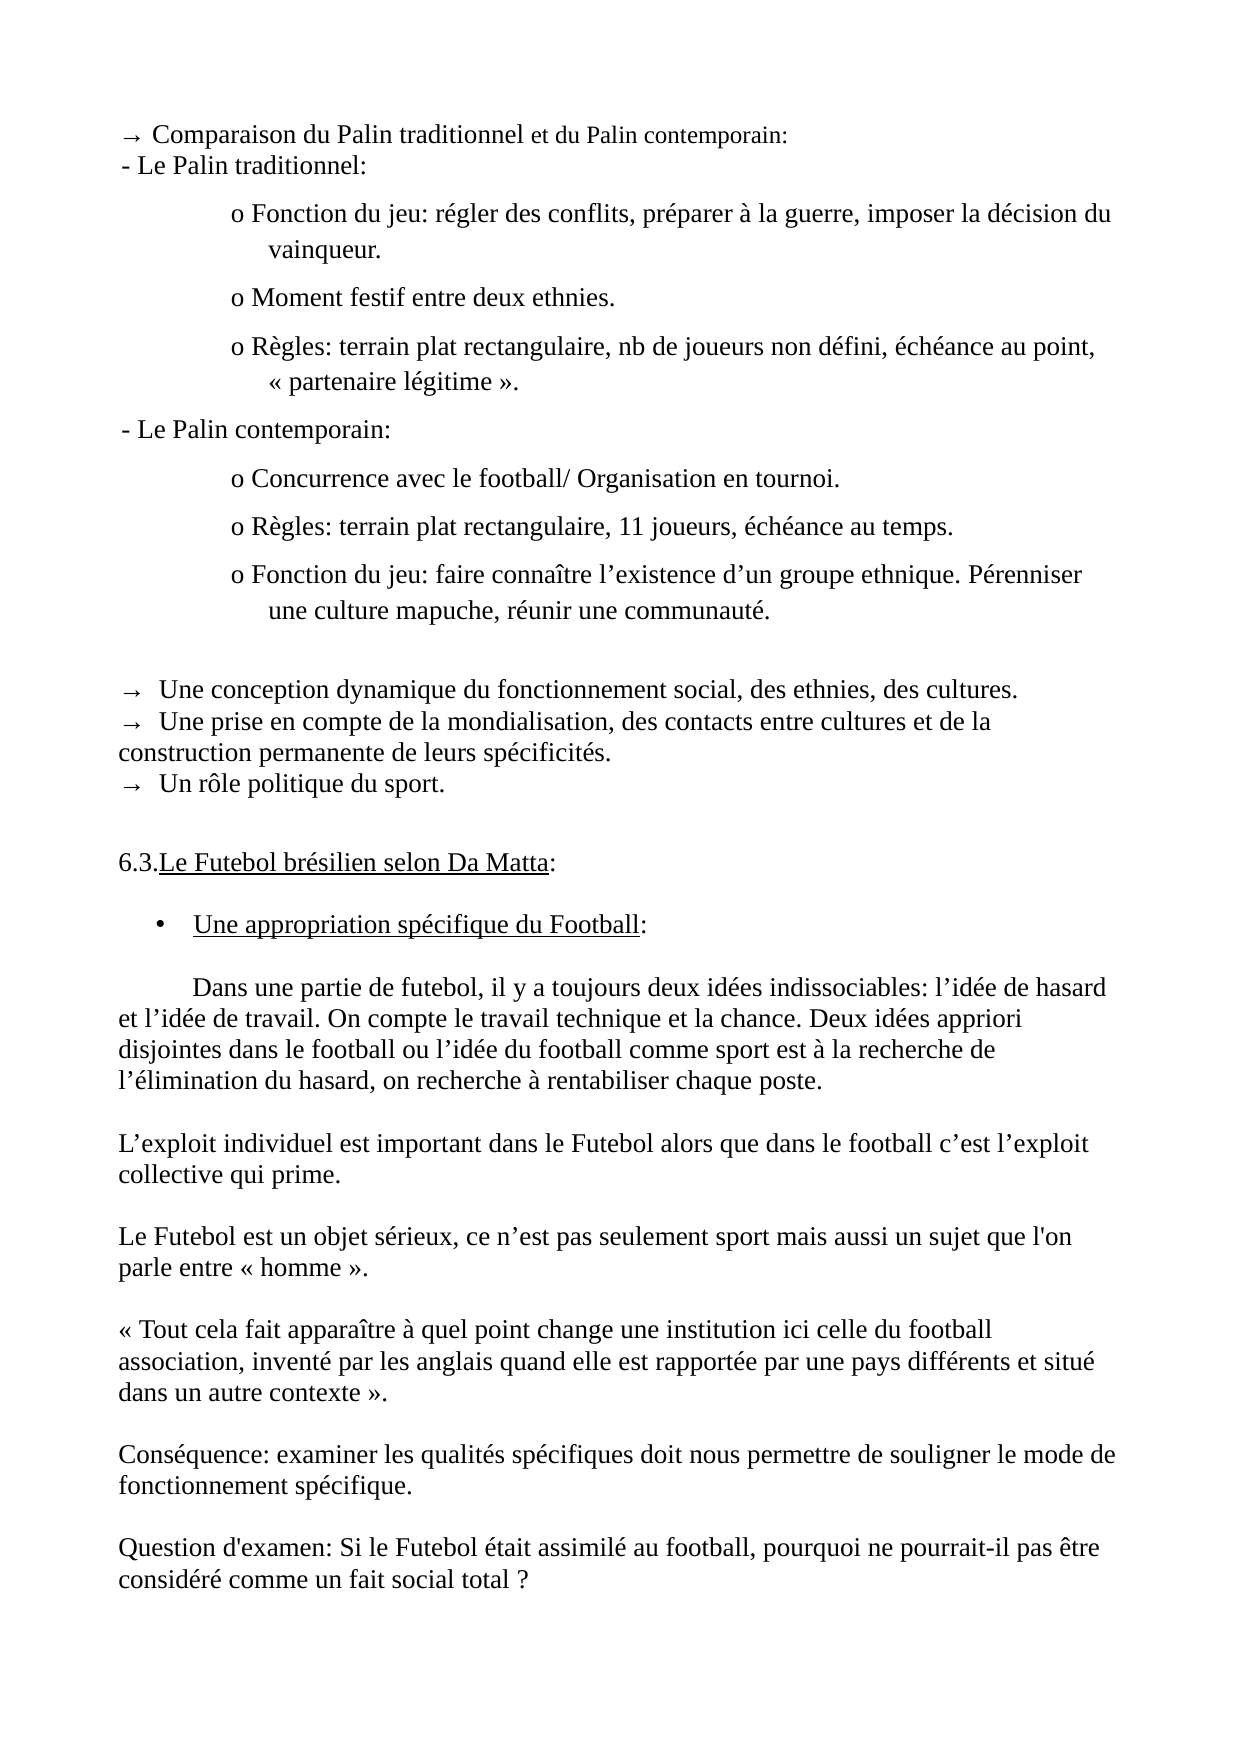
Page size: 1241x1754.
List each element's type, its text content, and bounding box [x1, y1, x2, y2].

text o Concurrence avec le football/ Organisation en tournoi. [231, 462, 1122, 493]
text → Une prise en compte de la mondialisation, des contacts entre cultures et de la construction permanente de leurs spécificités. [118, 704, 1122, 767]
list Une appropriation spécifique du Football: [156, 908, 1122, 940]
text o Règles: terrain plat rectangulaire, 11 joueurs, échéance au temps. [231, 510, 1122, 541]
text Conséquence: examiner les qualités spécifiques doit nous permettre de souligner le mode de fonctionnement spécifique. [118, 1438, 1122, 1500]
text Dans une partie de futebol, il y a toujours deux idées indissociables: l’idée de hasard et l’idée de travail. On compte le travail technique et la chance. Deux idées appriori disjointes dans le football ou l’idée du football comme sport est à la recherche de l’élimination du hasard, on recherche à rentabiliser chaque poste. [118, 971, 1122, 1096]
text → Comparaison du Palin traditionnel et du Palin contemporain: [118, 118, 1122, 149]
text Question d'examen: Si le Futebol était assimilé au football, pourquoi ne pourrait-il pas être considéré comme un fait social total ? [118, 1532, 1122, 1594]
text → Une conception dynamique du fonctionnement social, des ethnies, des cultures. [118, 673, 1122, 704]
text « Tout cela fait apparaître à quel point change une institution ici celle du football association, inventé par les anglais quand elle est rapportée par une pays différents et situé dans un autre contexte ». [118, 1313, 1122, 1407]
text - Le Palin contemporain: [81, 414, 1122, 445]
text o Moment festif entre deux ethnies. [231, 281, 1122, 313]
text o Fonction du jeu: régler des conflits, préparer à la guerre, imposer la décision du vainqueur. [231, 197, 1122, 264]
text → Un rôle politique du sport. [118, 767, 1122, 798]
text o Règles: terrain plat rectangulaire, nb de joueurs non défini, échéance au point, « partenaire légitime ». [231, 330, 1122, 397]
text Le Futebol est un objet sérieux, ce n’est pas seulement sport mais aussi un sujet que l'on parle entre « homme ». [118, 1220, 1122, 1282]
text 6.3.Le Futebol brésilien selon Da Matta: [118, 846, 1122, 877]
text L’exploit individuel est important dans le Futebol alors que dans le football c’est l’exploit collective qui prime. [118, 1127, 1122, 1189]
text o Fonction du jeu: faire connaître l’existence d’un groupe ethnique. Pérenniser une culture mapuche, réunir une communauté. [231, 558, 1122, 625]
text - Le Palin traditionnel: [81, 149, 1122, 180]
